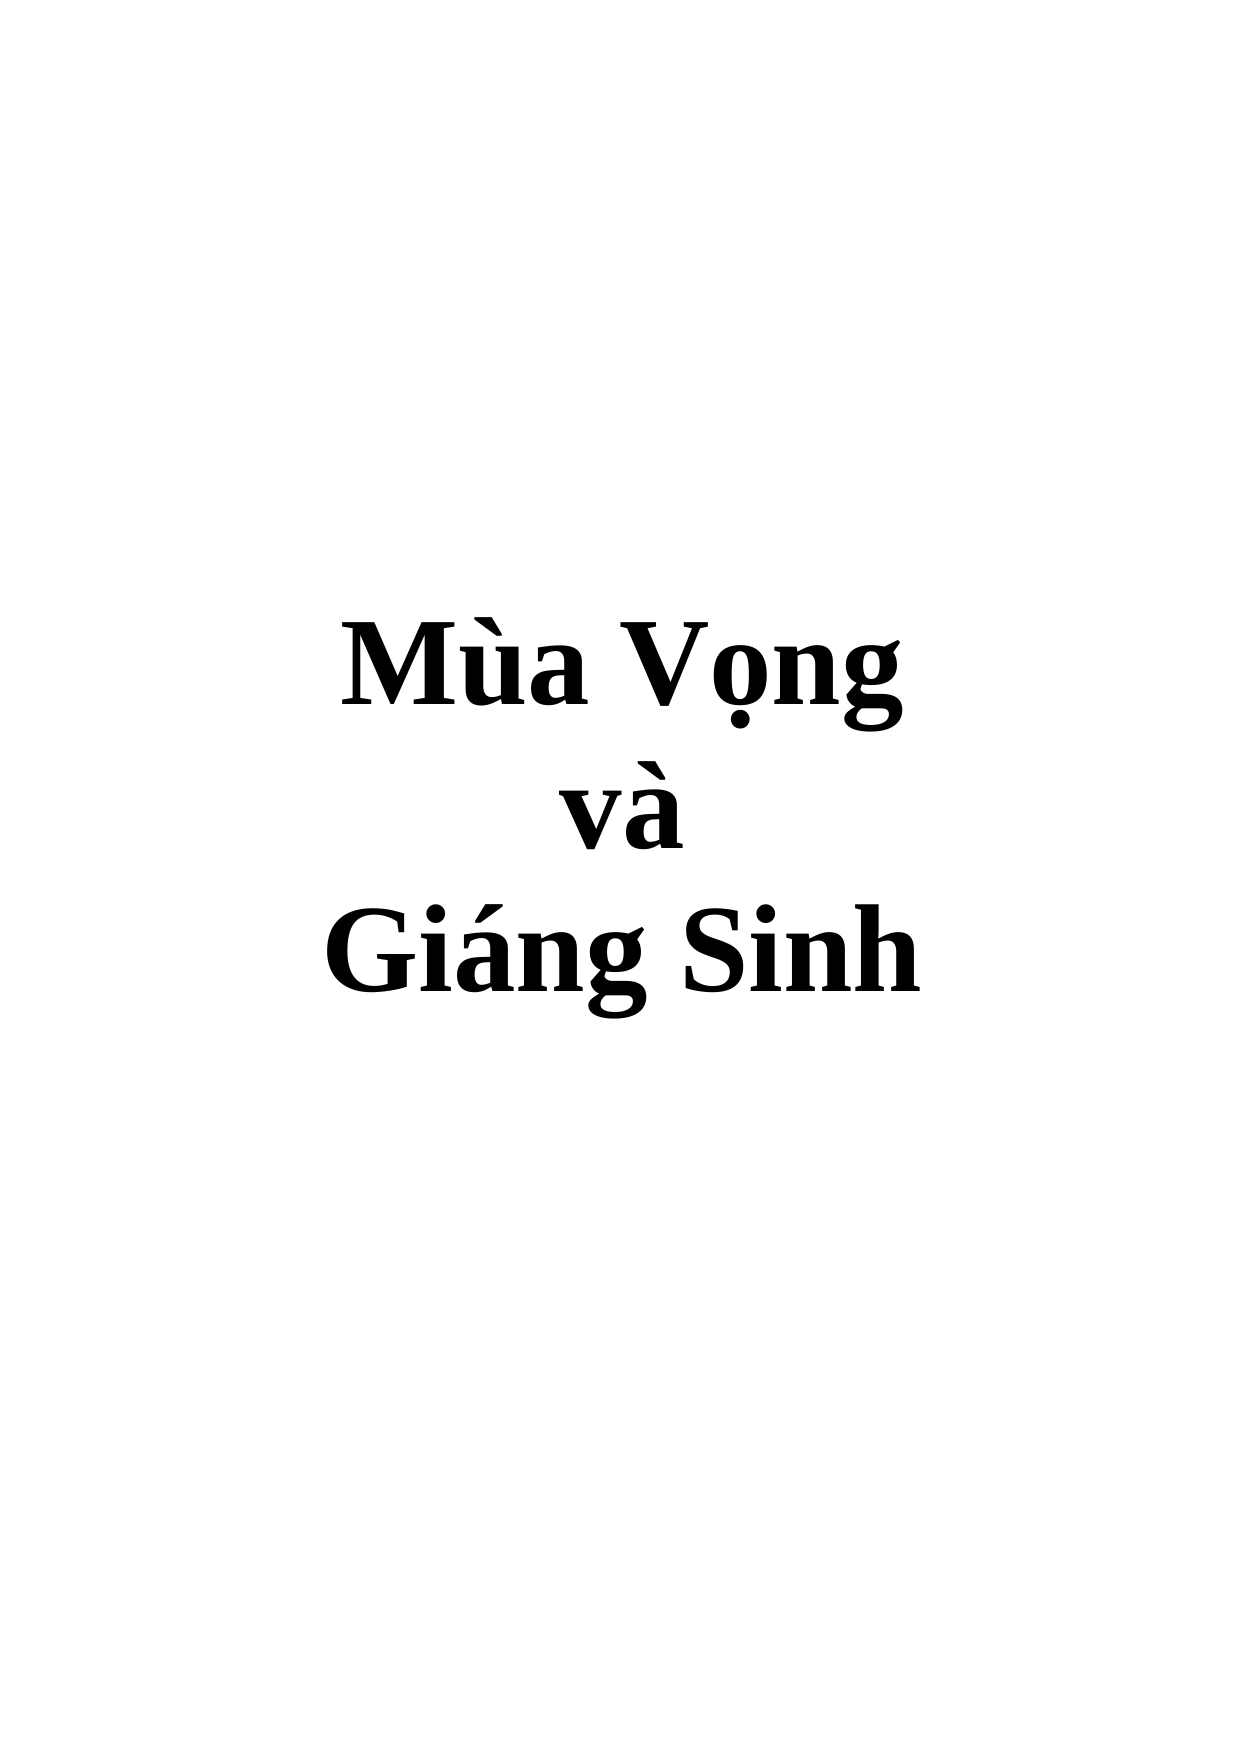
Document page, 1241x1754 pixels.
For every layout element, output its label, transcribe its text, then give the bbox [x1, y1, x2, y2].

text Giáng Sinh [184, 875, 1059, 1019]
text và [184, 731, 1059, 875]
text Mùa Vọng [184, 588, 1059, 731]
